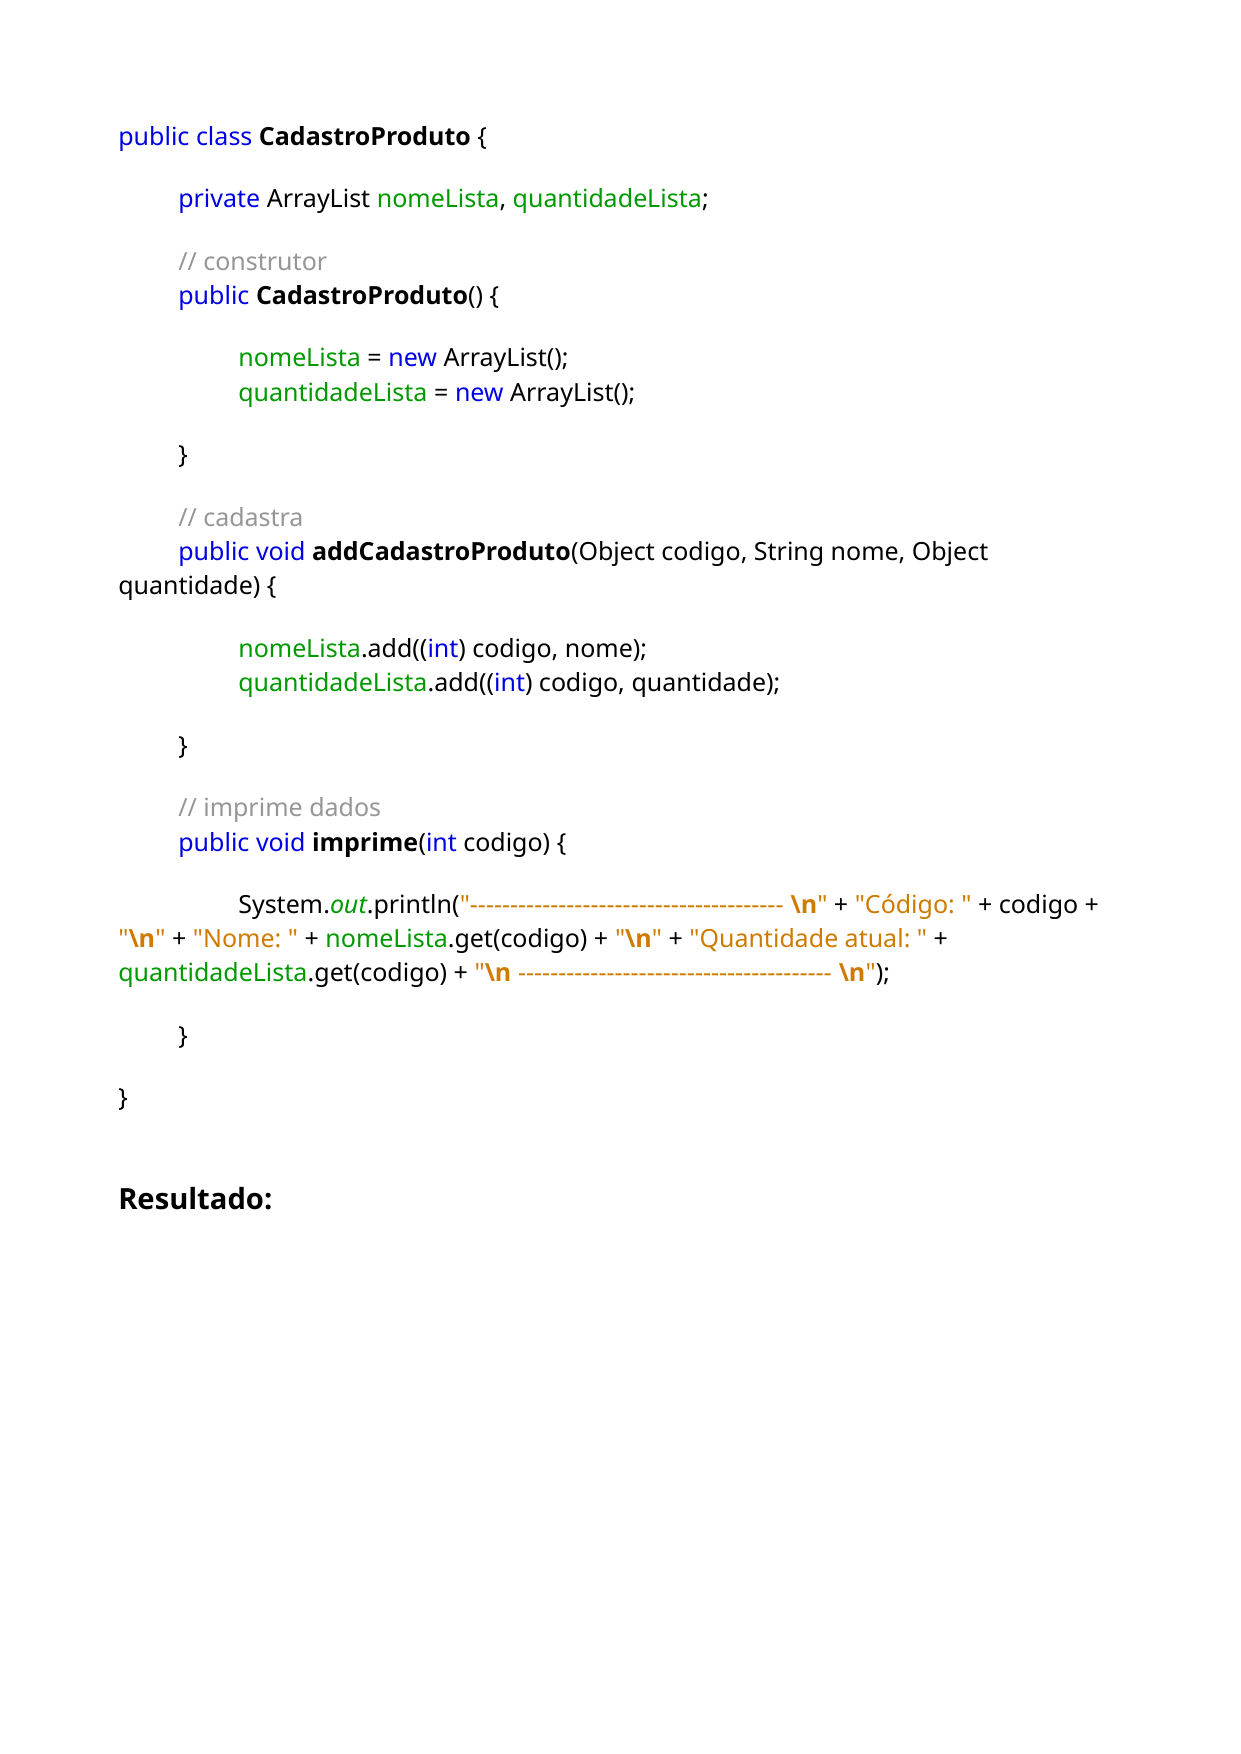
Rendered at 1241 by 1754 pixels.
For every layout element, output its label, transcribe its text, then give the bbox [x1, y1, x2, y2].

text } [118, 1080, 1122, 1114]
text // construtor [118, 243, 1122, 277]
text quantidadeLista.add((int) codigo, quantidade); [118, 665, 1122, 699]
text private ArrayList nomeLista, quantidadeLista; [118, 181, 1122, 215]
text } [118, 727, 1122, 762]
text nomeLista = new ArrayList(); [118, 340, 1122, 374]
text public void addCadastroProduto(Object codigo, String nome, Object quantidade) { [118, 534, 1122, 602]
text public CadastroProduto() { [118, 277, 1122, 312]
text nomeLista.add((int) codigo, nome); [118, 630, 1122, 665]
text quantidadeLista = new ArrayList(); [118, 374, 1122, 408]
text } [118, 437, 1122, 471]
text // cadastra [118, 499, 1122, 534]
text } [118, 1017, 1122, 1052]
text Resultado: [118, 1144, 1122, 1218]
text System.out.println("--------------------------------------- \n" + "Código: " + codigo + "\n" + "Nome: " + nomeLista.get(codigo) + "\n" + "Quantidade atual: " + quantidadeLista.get(codigo) + "\n --------------------------------------- \n"); [118, 887, 1122, 989]
text public class CadastroProduto { [118, 118, 1122, 152]
text public void imprime(int codigo) { [118, 824, 1122, 858]
text // imprime dados [118, 790, 1122, 824]
